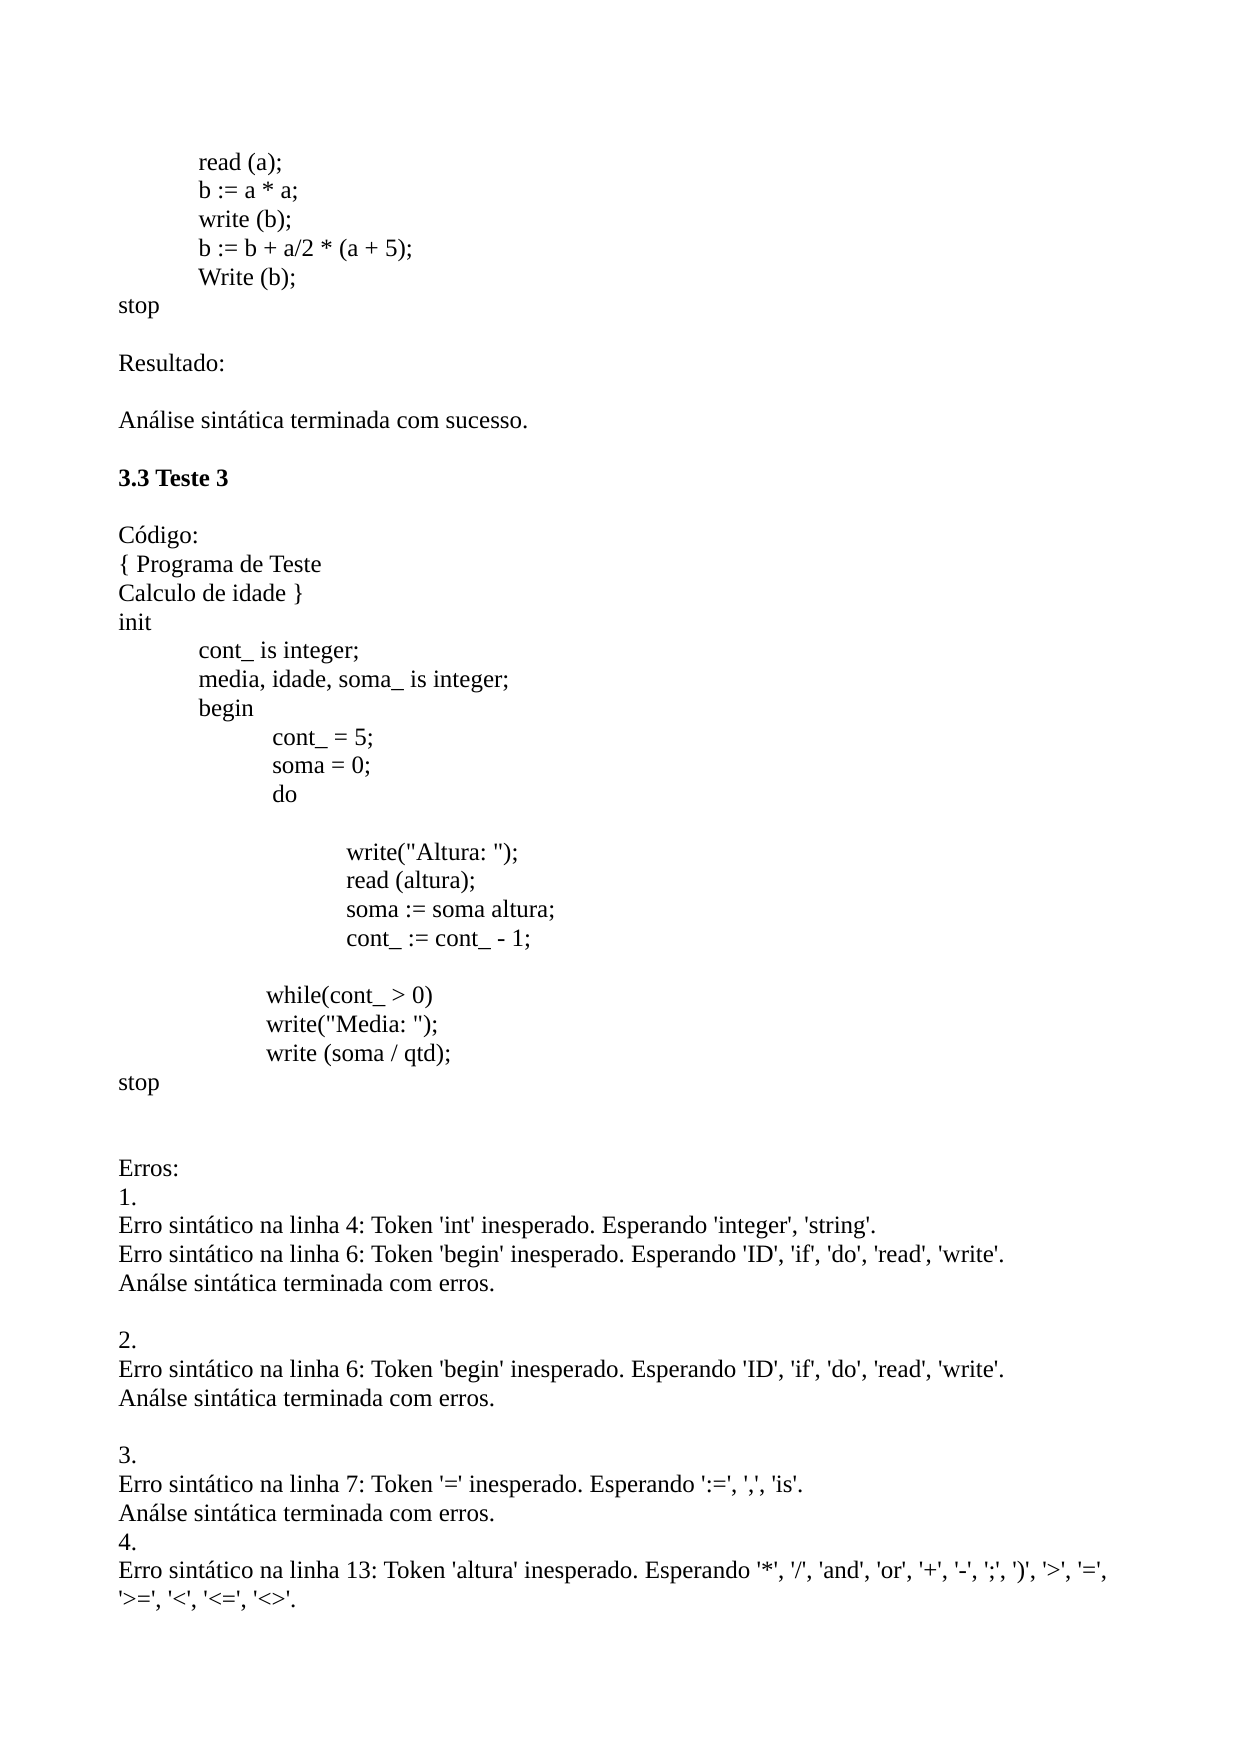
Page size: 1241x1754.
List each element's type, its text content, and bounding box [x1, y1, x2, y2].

text Análise sintática terminada com sucesso. [118, 406, 1122, 434]
text write("Altura: "); [118, 837, 1122, 866]
text cont_ := cont_ - 1; [118, 923, 1122, 952]
text init [118, 607, 1122, 636]
text write (b); [118, 204, 1122, 233]
text begin [118, 693, 1122, 722]
text b := b + a/2 * (a + 5); [118, 233, 1122, 262]
text Código: [118, 521, 1122, 549]
text Erro sintático na linha 6: Token 'begin' inesperado. Esperando 'ID', 'if', 'do', 'read', 'write'. [118, 1354, 1122, 1383]
text Análse sintática terminada com erros. [118, 1498, 1122, 1527]
text cont_ = 5; [118, 722, 1122, 751]
text 2. [118, 1326, 1122, 1354]
text media, idade, soma_ is integer; [118, 664, 1122, 693]
text Calculo de idade } [118, 578, 1122, 607]
text write (soma / qtd); [118, 1038, 1122, 1067]
text Erro sintático na linha 6: Token 'begin' inesperado. Esperando 'ID', 'if', 'do', 'read', 'write'. [118, 1239, 1122, 1268]
text Erro sintático na linha 7: Token '=' inesperado. Esperando ':=', ',', 'is'. [118, 1469, 1122, 1498]
text Análse sintática terminada com erros. [118, 1383, 1122, 1412]
text Resultado: [118, 348, 1122, 377]
text stop [118, 291, 1122, 319]
text cont_ is integer; [118, 636, 1122, 664]
text read (altura); [118, 866, 1122, 894]
text read (a); [118, 147, 1122, 176]
text while(cont_ > 0) [118, 981, 1122, 1009]
text 3. [118, 1441, 1122, 1469]
text write("Media: "); [118, 1009, 1122, 1038]
text Análse sintática terminada com erros. [118, 1268, 1122, 1297]
text stop [118, 1067, 1122, 1096]
text { Programa de Teste [118, 549, 1122, 578]
text 4. [118, 1527, 1122, 1556]
text do [118, 779, 1122, 808]
text Write (b); [118, 262, 1122, 291]
text soma = 0; [118, 751, 1122, 779]
text soma := soma altura; [118, 894, 1122, 923]
text Erros: [118, 1153, 1122, 1182]
text Erro sintático na linha 4: Token 'int' inesperado. Esperando 'integer', 'string'. [118, 1211, 1122, 1239]
text 1. [118, 1182, 1122, 1211]
text Erro sintático na linha 13: Token 'altura' inesperado. Esperando '*', '/', 'and', 'or', '+', '-', ';', ')', '>', '=', '>=', '<', '<=', '<>'. [118, 1556, 1122, 1613]
text b := a * a; [118, 176, 1122, 204]
text 3.3 Teste 3 [118, 463, 1122, 492]
